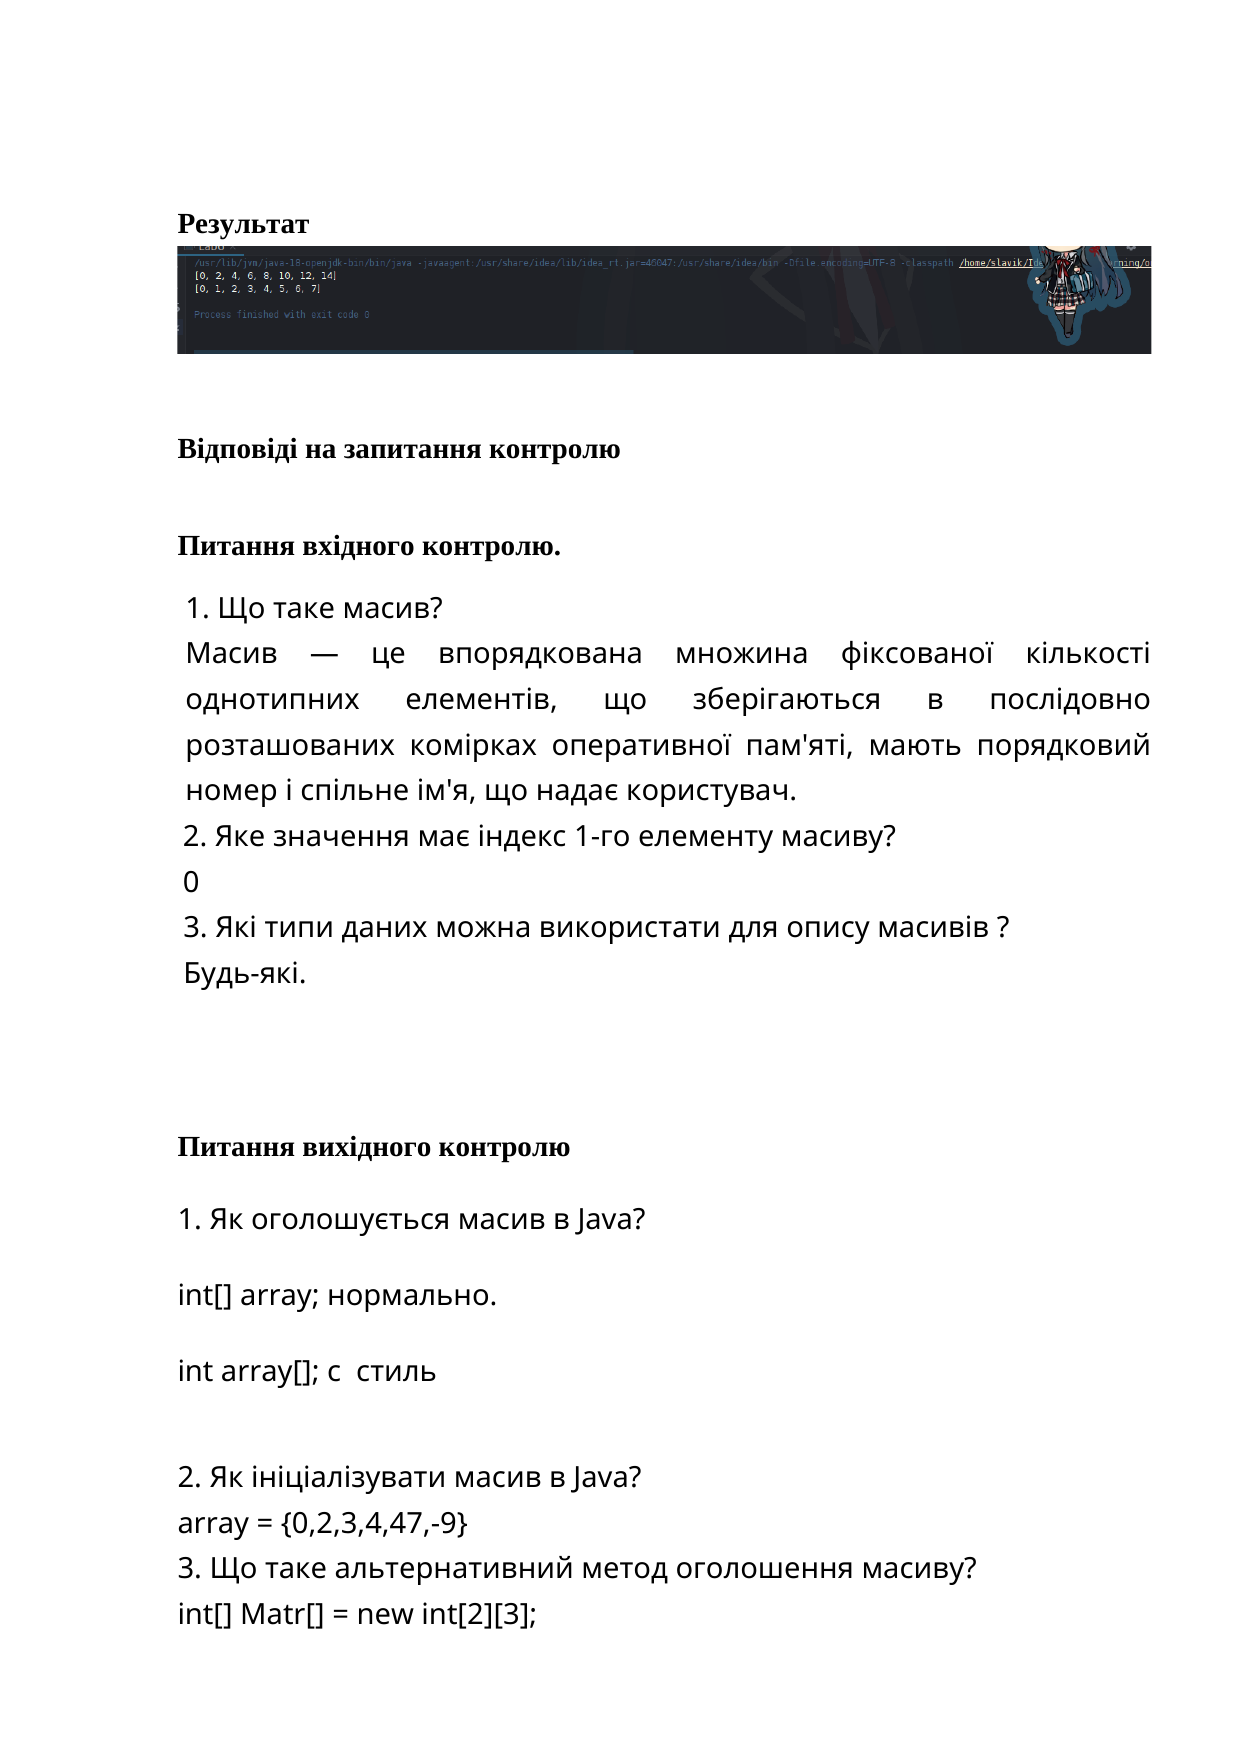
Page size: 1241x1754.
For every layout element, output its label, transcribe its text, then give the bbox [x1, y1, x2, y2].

text Питання вихідного контролю [177, 1129, 888, 1162]
text 0 [183, 861, 1152, 901]
text 1. Як оголошується масив в Java? [177, 1198, 1152, 1238]
text 3. Які типи даних можна використати для опису масивів ? [183, 906, 1152, 946]
text 1. Що таке масив? [185, 587, 1152, 627]
picture [177, 246, 1152, 354]
text array = {0,2,3,4,47,-9} [177, 1502, 1152, 1542]
text int array[]; c стиль [177, 1350, 1152, 1390]
text int[] Matr[] = new int[2][3]; [177, 1593, 1152, 1633]
text Відповіді на запитання контролю [177, 431, 1152, 464]
text 3. Що таке альтернативний метод оголошення масиву? [177, 1547, 1152, 1587]
text 2. Яке значення має індекс 1-го елементу масиву? [183, 815, 1152, 855]
text 2. Як ініціалізувати масив в Java? [177, 1456, 1152, 1496]
text Масив — це впорядкована множина фіксованої кількості однотипних елементів, що зберігаються в послідовно розташованих комірках оперативної пам'яті, мають порядковий номер і спільне ім'я, що надає користувач. [185, 633, 1152, 809]
text Будь-які. [183, 952, 1152, 992]
text Результат [177, 207, 1152, 246]
text int[] array; нормально. [177, 1274, 1152, 1314]
text Питання вхідного контролю. [177, 528, 1152, 561]
